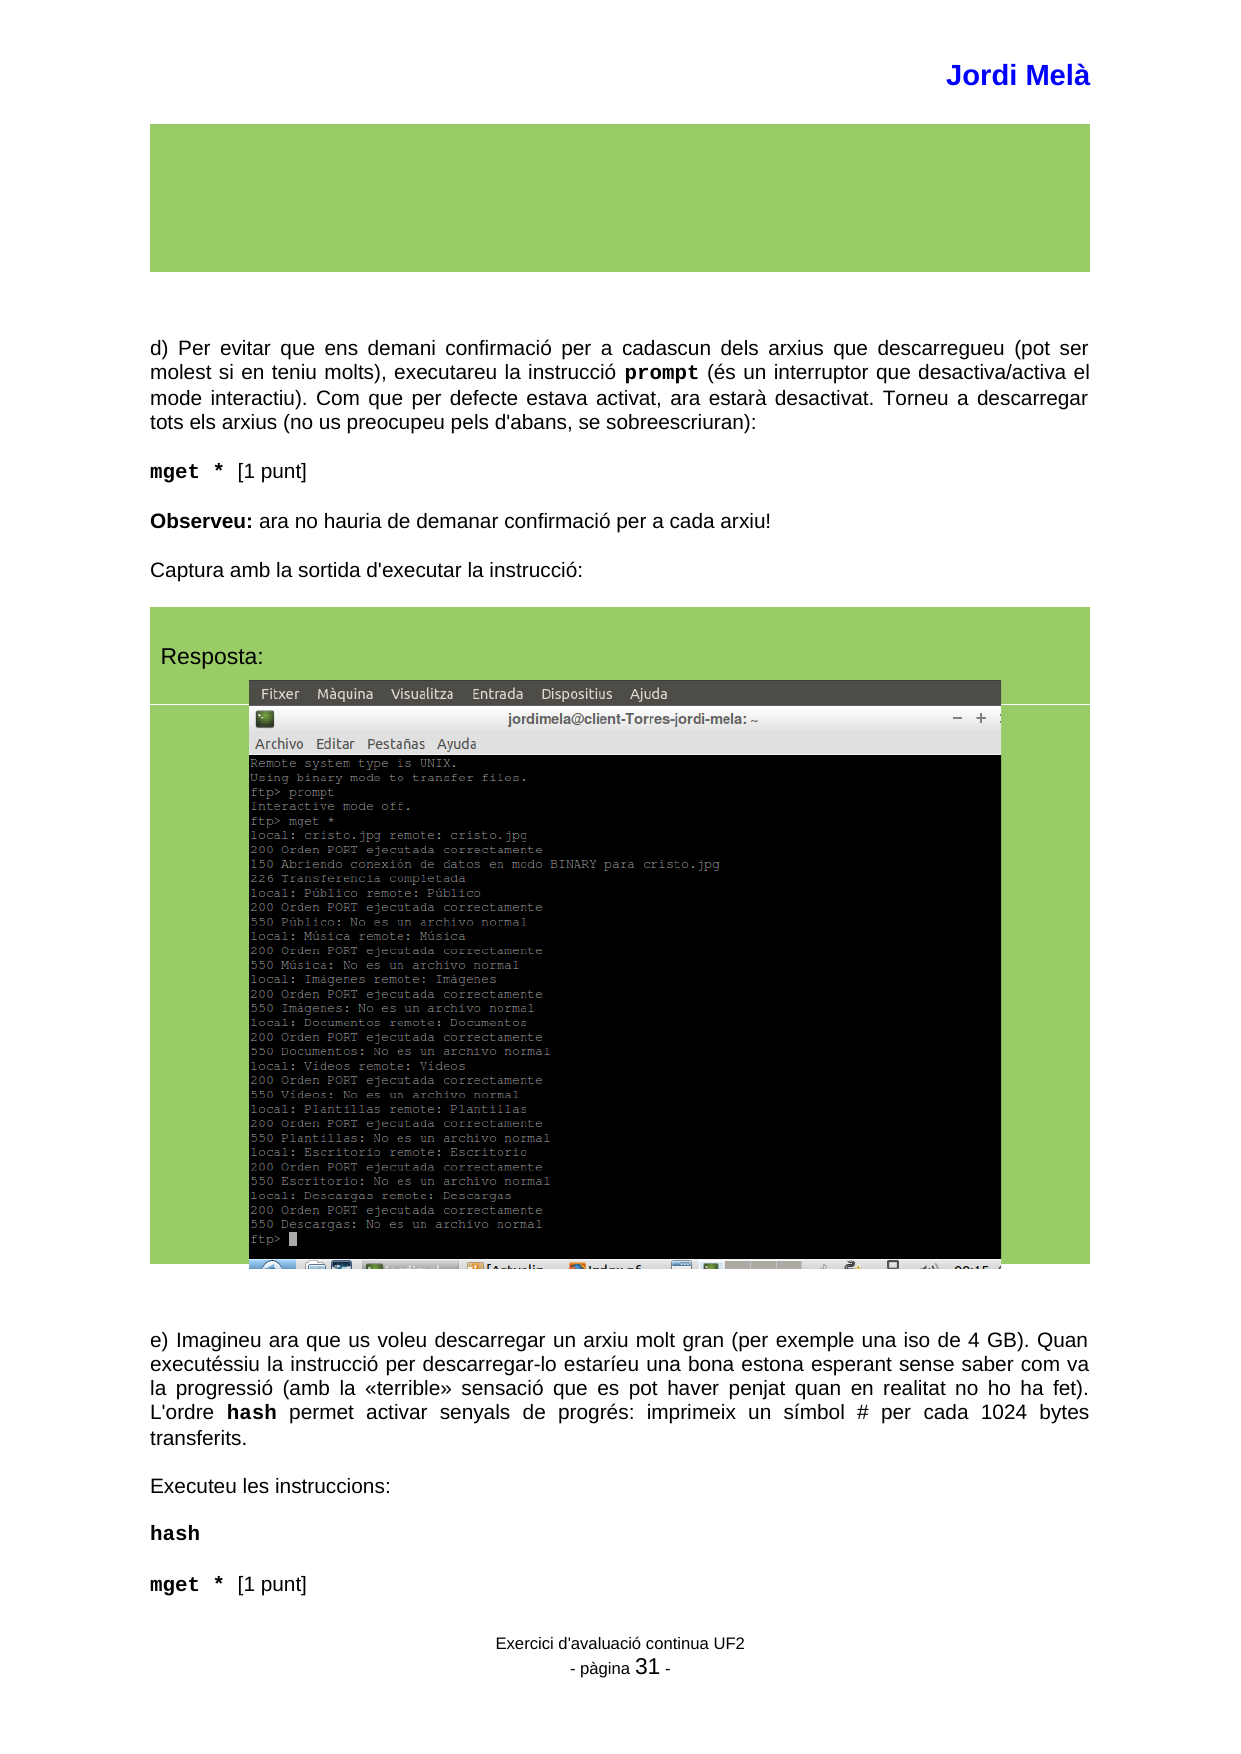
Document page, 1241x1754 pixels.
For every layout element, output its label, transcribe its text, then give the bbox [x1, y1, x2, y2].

table_cell [150, 705, 249, 1264]
table_header Resposta: [150, 607, 1090, 704]
text hash [150, 1523, 1090, 1547]
text e) Imagineu ara que us voleu descarregar un arxiu molt gran (per exemple una iso de 4 GB). Quan executéssiu la instrucció per descarregar-lo estaríeu una bona estona esperant sense saber com va la progressió (amb la «terrible» sensació que es pot haver penjat quan en realitat no ho ha fet). L'ordre hash permet activar senyals de progrés: imprimeix un símbol # per cada 1024 bytes transferits. [150, 1328, 1090, 1449]
text d) Per evitar que ens demani confirmació per a cadascun dels arxius que descarregueu (pot ser molest si en teniu molts), executareu la instrucció prompt (és un interruptor que desactiva/activa el mode interactiu). Com que per defecte estava activat, ara estarà desactivat. Torneu a descarregar tots els arxius (no us preocupeu pels d'abans, se sobreescriuran): [150, 336, 1090, 433]
text Captura amb la sortida d'executar la instrucció: [150, 558, 1090, 582]
text Observeu: ara no hauria de demanar confirmació per a cada arxiu! [150, 509, 1090, 533]
table_cell [1002, 705, 1090, 1264]
picture [249, 680, 1002, 1269]
text Executeu les instruccions: [150, 1474, 1090, 1498]
text mget * [1 punt] [150, 1572, 1090, 1598]
text mget * [1 punt] [150, 458, 1090, 484]
table_cell [150, 124, 1090, 272]
